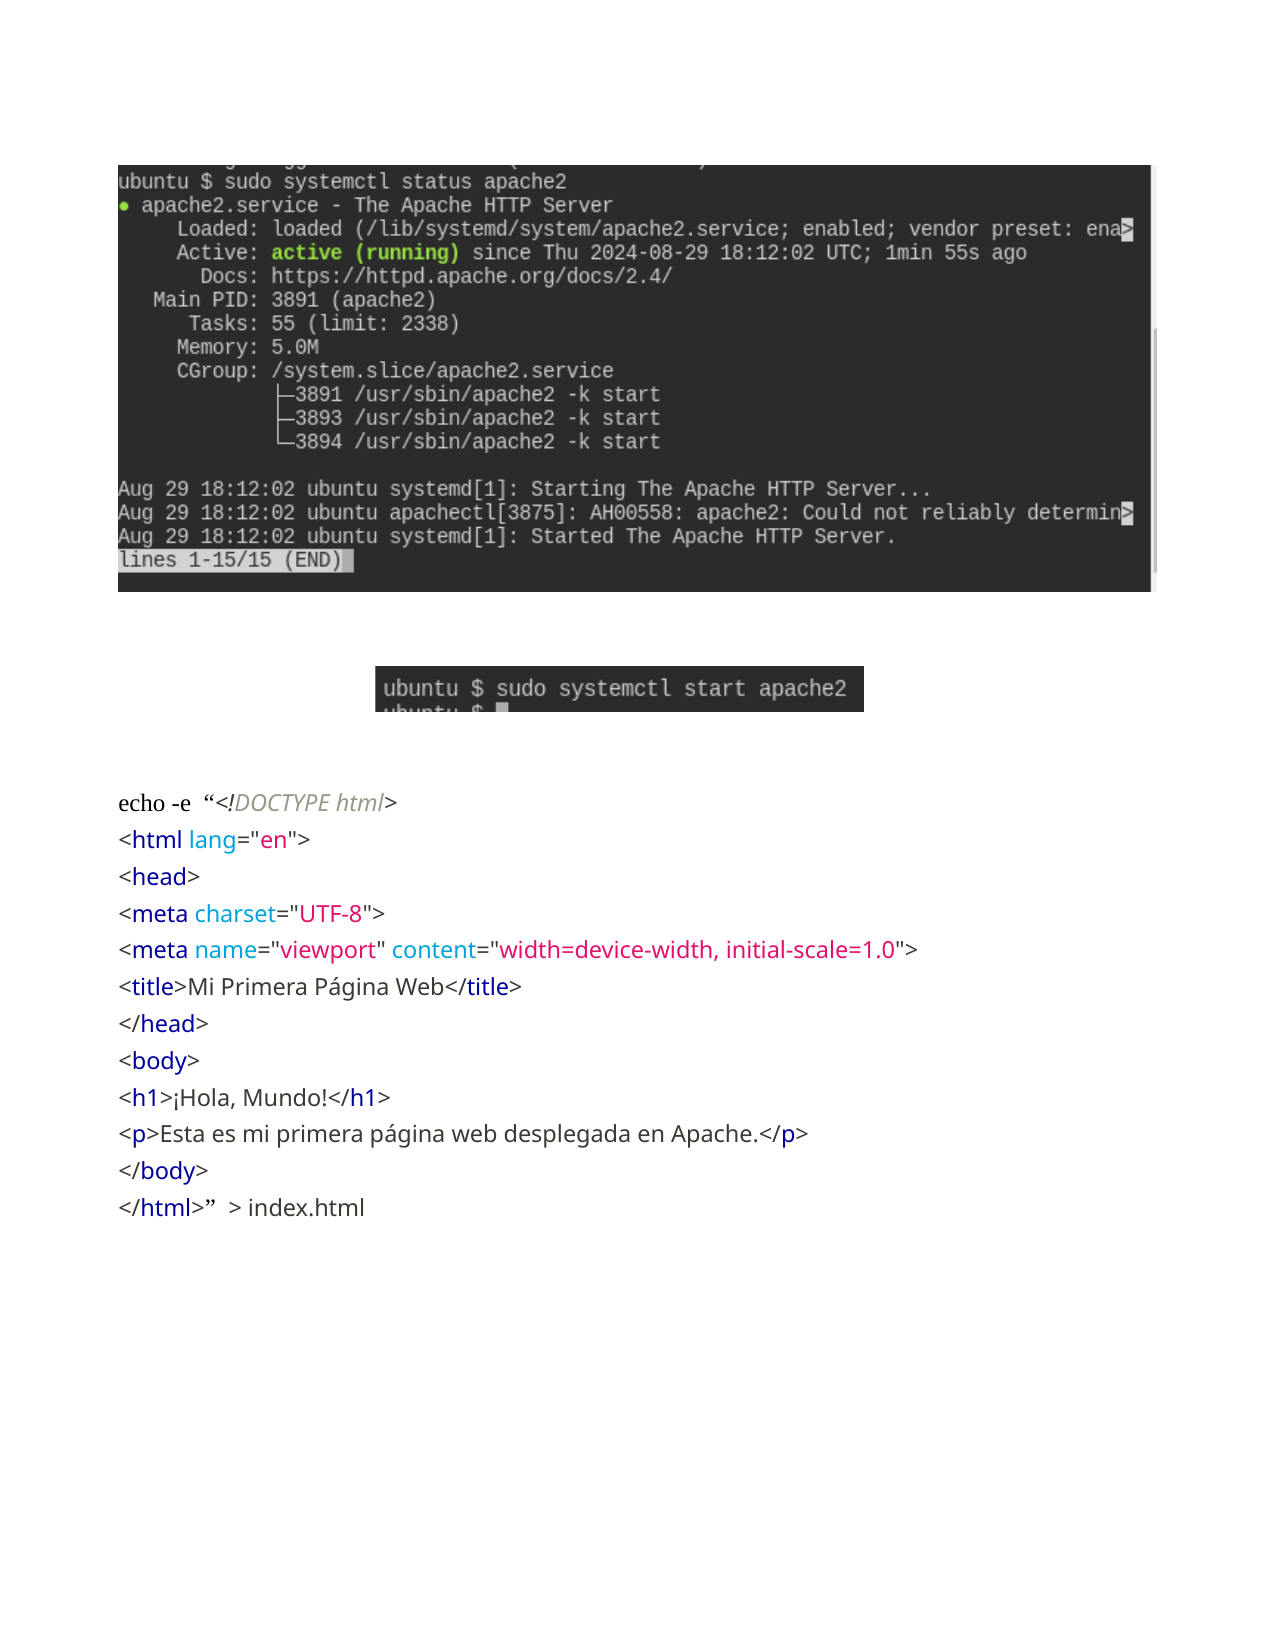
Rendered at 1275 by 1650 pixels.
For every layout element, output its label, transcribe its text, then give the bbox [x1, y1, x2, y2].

picture [118, 165, 1157, 592]
picture [375, 666, 864, 712]
text echo -e “<!DOCTYPE html> <html lang="en"> <head> <meta charset="UTF-8"> <meta name="viewport" content="width=device-width, initial-scale=1.0"> <title>Mi Primera Página Web</title> </head> <body> <h1>¡Hola, Mundo!</h1> <p>Esta es mi primera página web desplegada en Apache.</p> </body> </html>” > index.html [118, 787, 1157, 1223]
